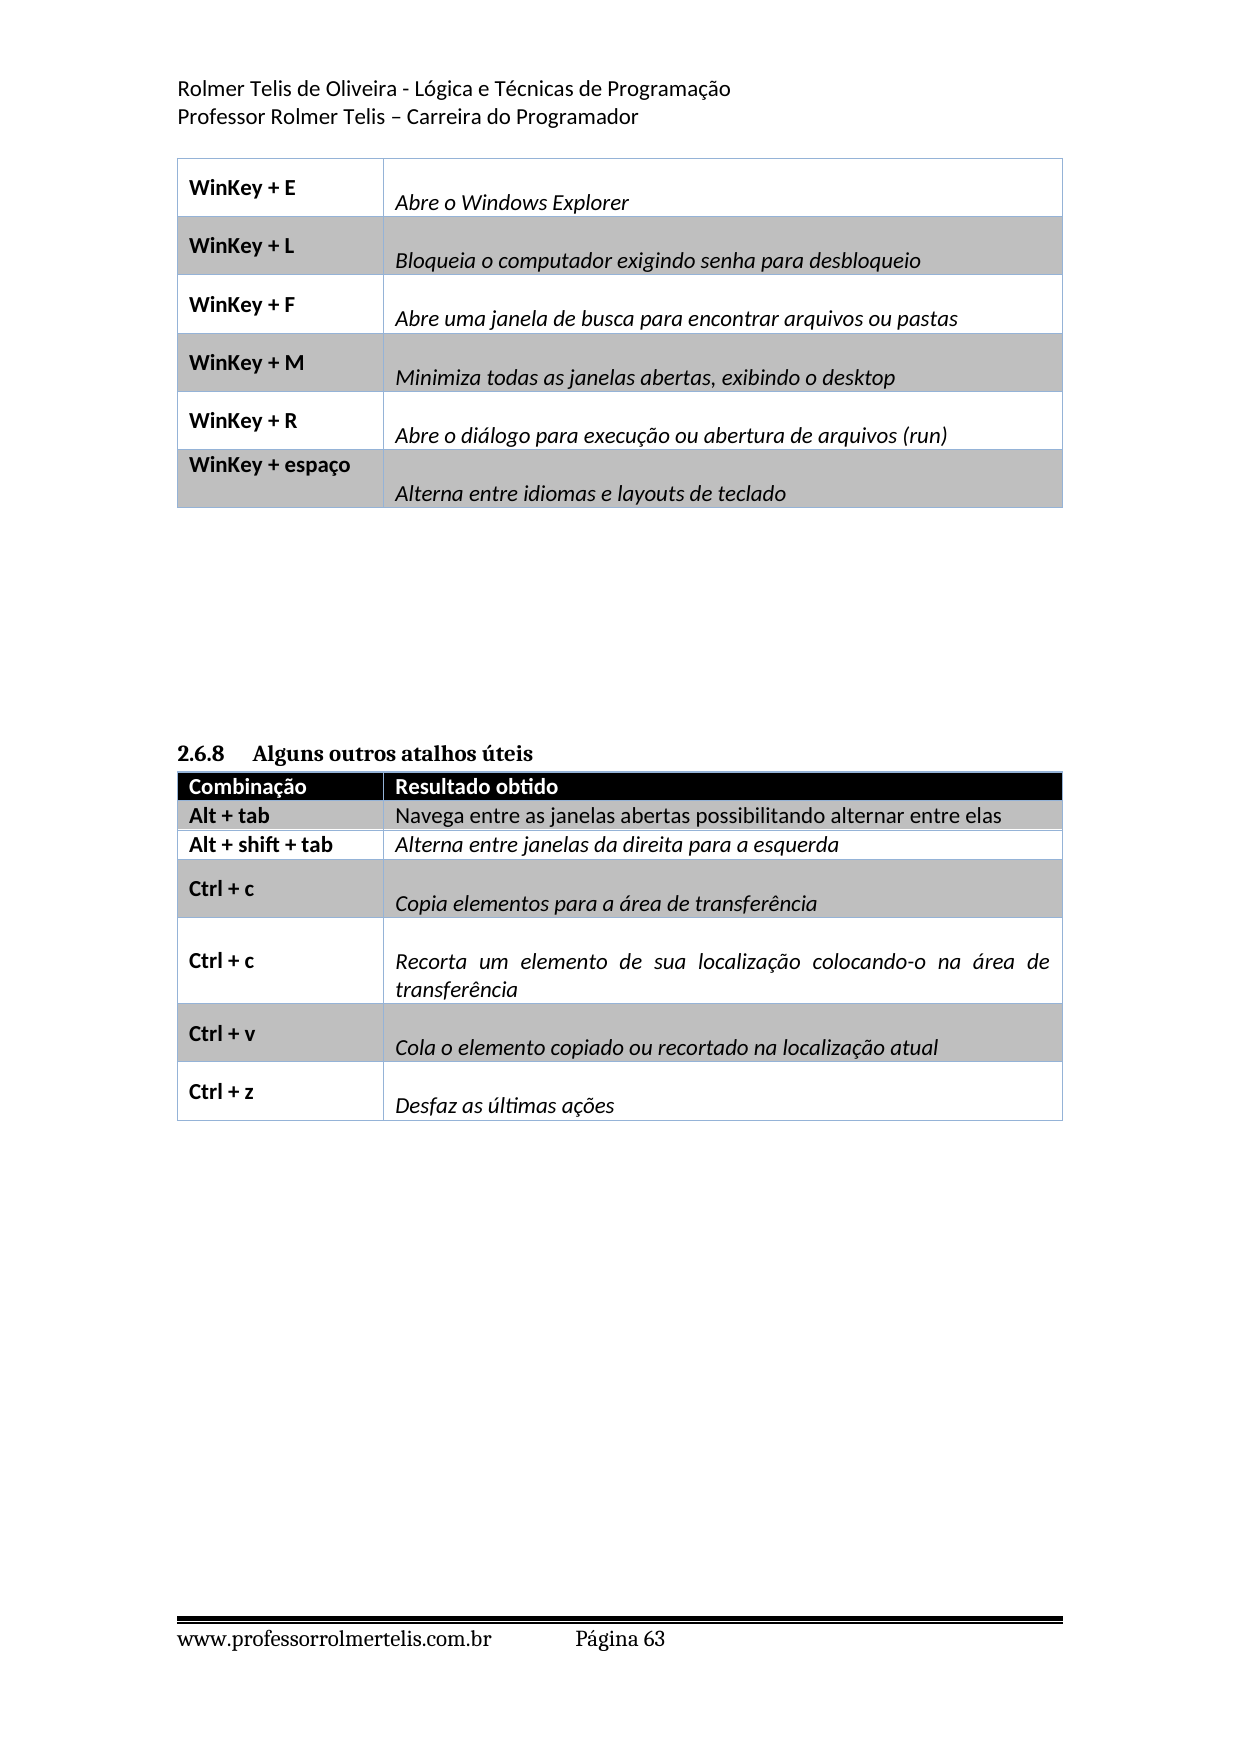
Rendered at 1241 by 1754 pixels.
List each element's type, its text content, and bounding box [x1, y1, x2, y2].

table_cell WinKey + E [178, 159, 383, 216]
table_cell Copia elementos para a área de transferência [384, 860, 1062, 917]
table_cell Alterna entre idiomas e layouts de teclado [384, 450, 1062, 507]
table_cell Alterna entre janelas da direita para a esquerda [384, 831, 1062, 858]
table_cell Ctrl + c [178, 860, 383, 917]
table_cell Recorta um elemento de sua localização colocando-o na área de transferência [384, 918, 1062, 1003]
table_cell Alt + tab [178, 801, 383, 829]
table_cell Ctrl + z [178, 1062, 383, 1119]
table_cell WinKey + L [178, 217, 383, 274]
table_header Combinação [178, 773, 383, 800]
table_cell Bloqueia o computador exigindo senha para desbloqueio [384, 217, 1062, 274]
table_cell Navega entre as janelas abertas possibilitando alternar entre elas [384, 801, 1062, 829]
table_cell Desfaz as últimas ações [384, 1062, 1062, 1119]
table_cell WinKey + M [178, 334, 383, 391]
table_cell Ctrl + c [178, 918, 383, 1003]
subtitle Alguns outros atalhos úteis [177, 741, 1063, 767]
table_header Resultado obtido [384, 773, 1062, 800]
table_cell Abre o diálogo para execução ou abertura de arquivos (run) [384, 392, 1062, 449]
table_cell Minimiza todas as janelas abertas, exibindo o desktop [384, 334, 1062, 391]
table_cell Abre o Windows Explorer [384, 159, 1062, 216]
table_cell WinKey + espaço [178, 450, 383, 507]
table_cell Abre uma janela de busca para encontrar arquivos ou pastas [384, 275, 1062, 332]
table_cell Alt + shift + tab [178, 831, 383, 858]
table_cell WinKey + F [178, 275, 383, 332]
table_cell WinKey + R [178, 392, 383, 449]
table_cell Ctrl + v [178, 1004, 383, 1061]
table_cell Cola o elemento copiado ou recortado na localização atual [384, 1004, 1062, 1061]
